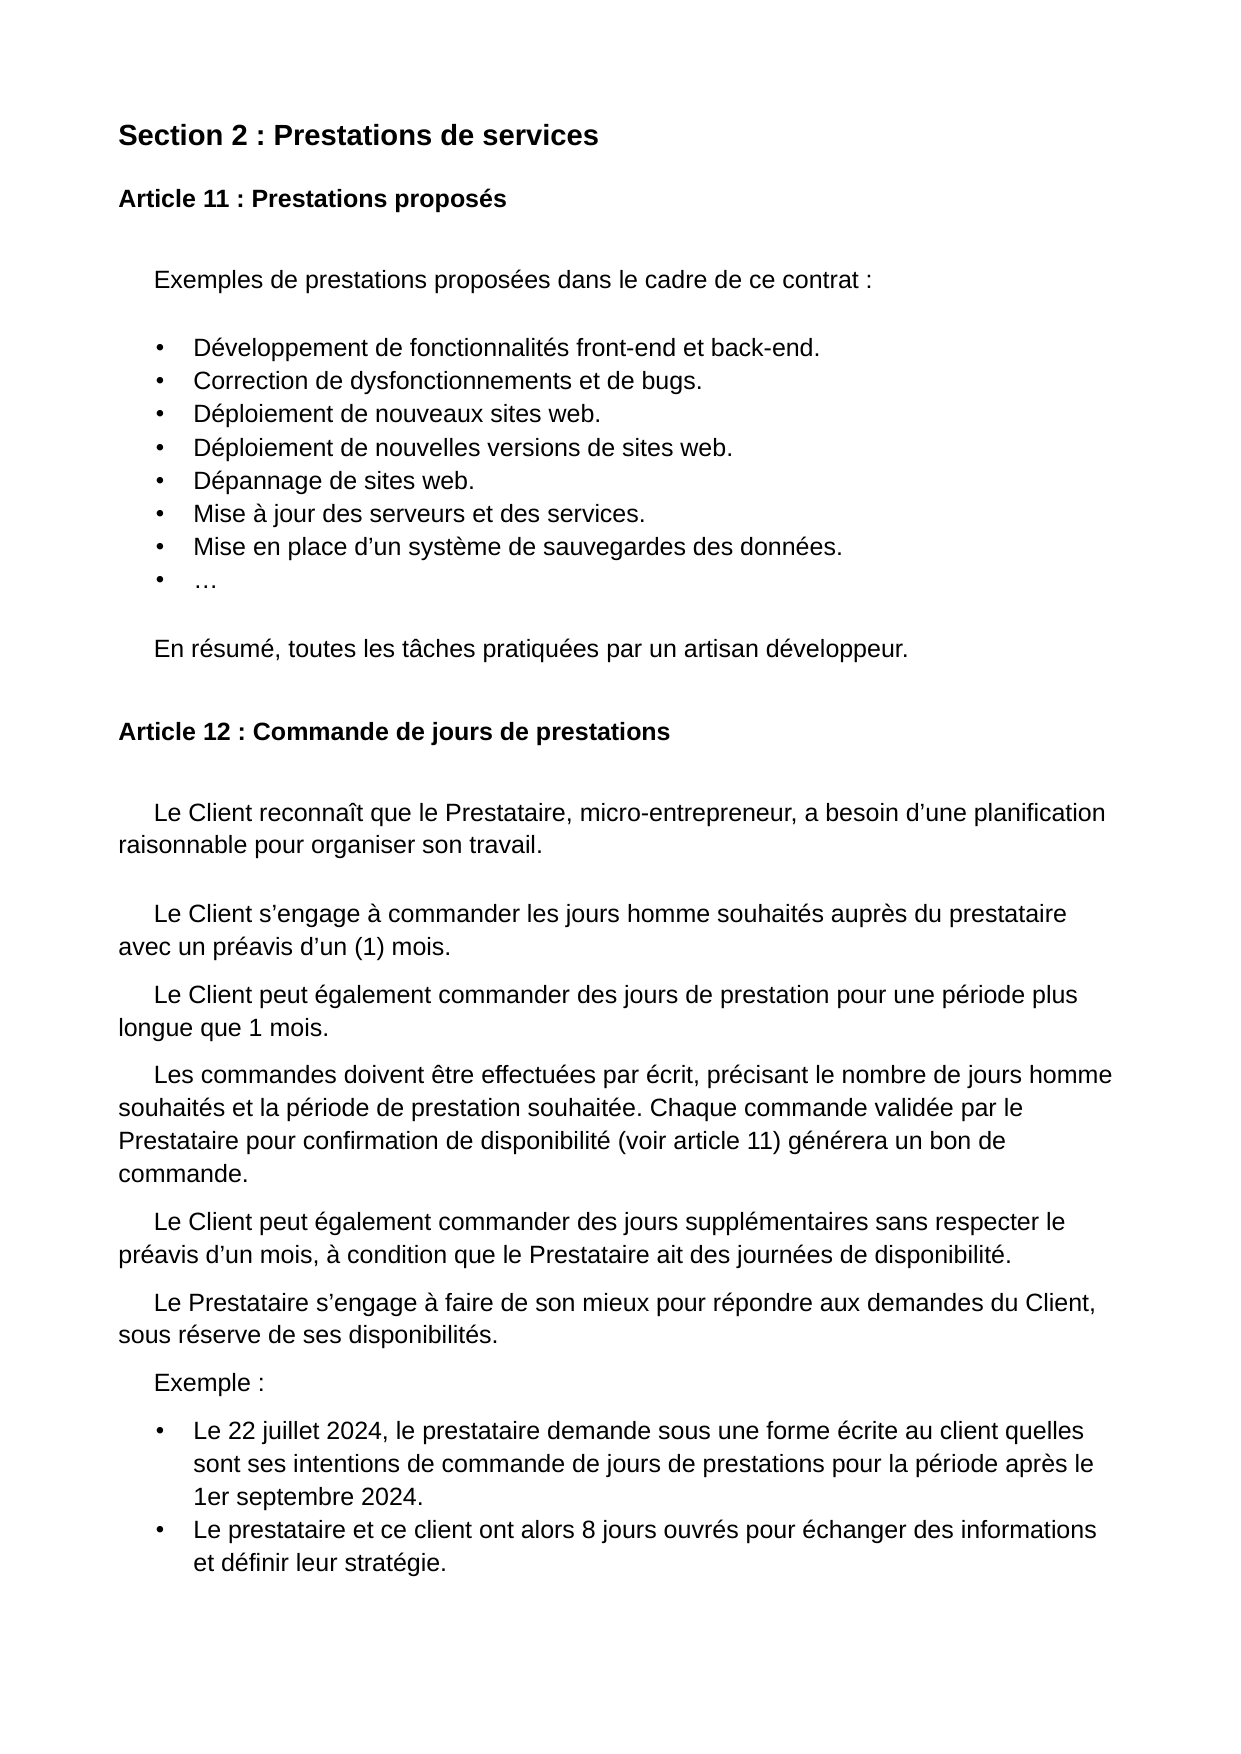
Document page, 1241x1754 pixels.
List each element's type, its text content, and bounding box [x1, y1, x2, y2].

list Correction de dysfonctionnements et de bugs. [156, 366, 1122, 395]
text Le Client reconnaît que le Prestataire, micro-entrepreneur, a besoin d’une planification raisonnable pour organiser son travail. [118, 797, 1122, 859]
list Mise en place d’un système de sauvegardes des données. [156, 532, 1122, 561]
text Le Client s’engage à commander les jours homme souhaités auprès du prestataire avec un préavis d’un (1) mois. [118, 899, 1122, 961]
list Dépannage de sites web. [156, 466, 1122, 494]
subtitle Article 12 : Commande de jours de prestations [118, 717, 1122, 745]
list Le prestataire et ce client ont alors 8 jours ouvrés pour échanger des informations et définir leur stratégie. [156, 1515, 1122, 1577]
list Déploiement de nouveaux sites web. [156, 399, 1122, 428]
text Le Prestataire s’engage à faire de son mieux pour répondre aux demandes du Client, sous réserve de ses disponibilités. [118, 1287, 1122, 1349]
text Le Client peut également commander des jours supplémentaires sans respecter le préavis d’un mois, à condition que le Prestataire ait des journées de disponibilité. [118, 1207, 1122, 1269]
text En résumé, toutes les tâches pratiquées par un artisan développeur. [118, 633, 1122, 662]
list Mise à jour des serveurs et des services. [156, 499, 1122, 528]
text Le Client peut également commander des jours de prestation pour une période plus longue que 1 mois. [118, 979, 1122, 1041]
list Le 22 juillet 2024, le prestataire demande sous une forme écrite au client quelles sont ses intentions de commande de jours de prestations pour la période après le 1er septembre 2024. [156, 1416, 1122, 1511]
list … [156, 565, 1122, 594]
list Développement de fonctionnalités front-end et back-end. [156, 333, 1122, 362]
text Les commandes doivent être effectuées par écrit, précisant le nombre de jours homme souhaités et la période de prestation souhaitée. Chaque commande validée par le Prestataire pour confirmation de disponibilité (voir article 11) générera un bon de commande. [118, 1060, 1122, 1188]
list Déploiement de nouvelles versions de sites web. [156, 432, 1122, 461]
subtitle Article 11 : Prestations proposés [118, 184, 1122, 212]
text Exemples de prestations proposées dans le cadre de ce contrat : [118, 265, 1122, 293]
text Exemple : [118, 1368, 1122, 1397]
subtitle Section 2 : Prestations de services [118, 118, 1122, 152]
